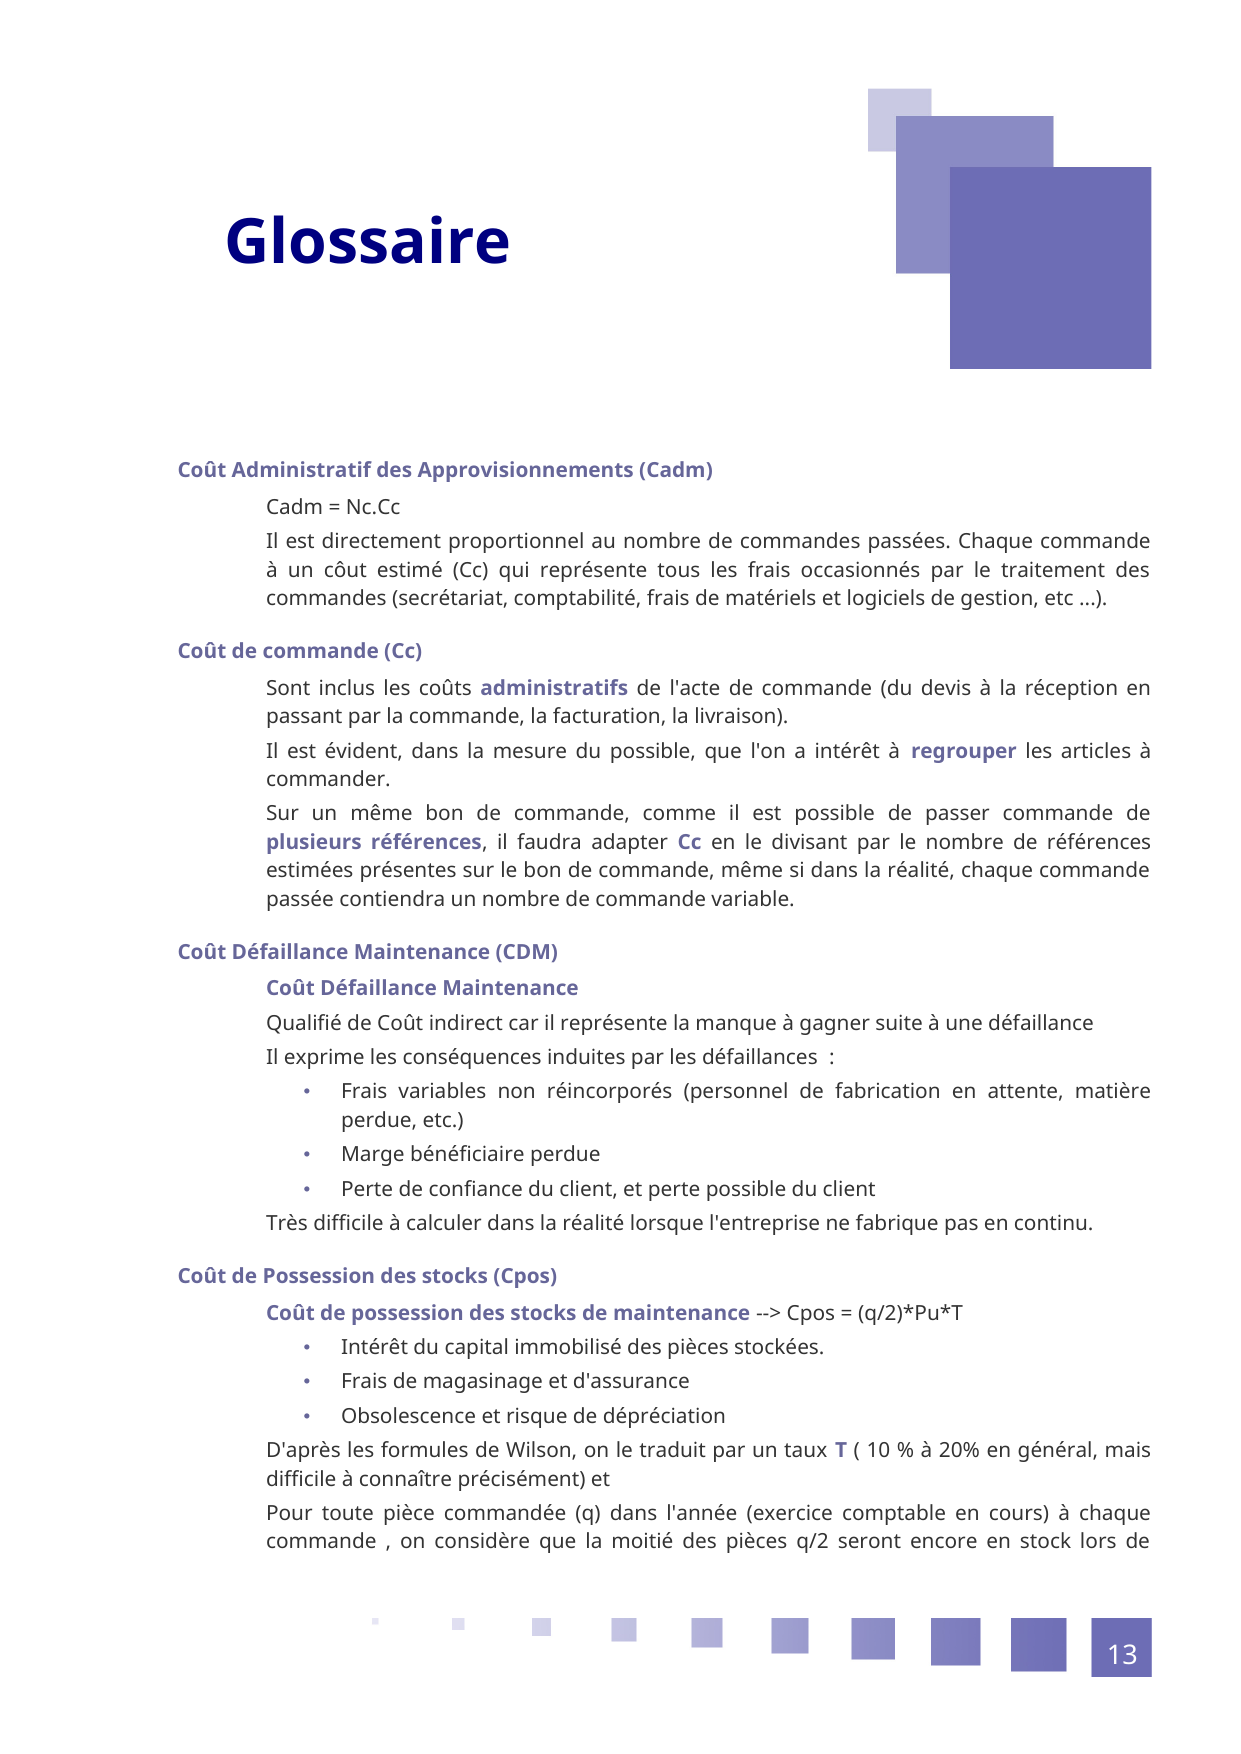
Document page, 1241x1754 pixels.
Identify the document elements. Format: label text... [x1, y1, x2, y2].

picture [351, 793, 1152, 798]
title Glossaire [224, 197, 868, 282]
list Obsolescence et risque de dépréciation [303, 1401, 1152, 1429]
picture [351, 484, 1152, 492]
list Perte de confiance du client, et perte possible du client [303, 1174, 1152, 1202]
text Sont inclus les coûts administratifs de l'acte de commande (du devis à la réception en passant par la commande, la facturation, la livraison). [266, 673, 1152, 730]
text Coût de commande (Cc) [177, 636, 1152, 665]
text Qualifié de Coût indirect car il représente la manque à gagner suite à une défaillance [266, 1008, 1152, 1036]
picture [351, 665, 1152, 673]
text Pour toute pièce commandée (q) dans l'année (exercice comptable en cours) à chaque commande , on considère que la moitié des pièces q/2 seront encore en stock lors de [266, 1498, 1152, 1555]
text Il exprime les conséquences induites par les défaillances : [266, 1042, 1152, 1071]
picture [351, 88, 1152, 455]
text Coût de possession des stocks de maintenance --> Cpos = (q/2)*Pu*T [266, 1298, 1152, 1326]
list Frais de magasinage et d'assurance [303, 1367, 1152, 1395]
text Sur un même bon de commande, comme il est possible de passer commande de plusieurs références, il faudra adapter Cc en le divisant par le nombre de références estimées présentes sur le bon de commande, même si dans la réalité, chaque commande passée contiendra un nombre de commande variable. [266, 798, 1152, 912]
list Intérêt du capital immobilisé des pièces stockées. [303, 1332, 1152, 1361]
picture [177, 1618, 1152, 1677]
picture [351, 612, 1152, 636]
text Il est évident, dans la mesure du possible, que l'on a intérêt à regrouper les articles à commander. [266, 736, 1152, 793]
text Cadm = Nc.Cc [266, 492, 1152, 520]
picture [351, 730, 1152, 736]
picture [351, 520, 1152, 526]
text Coût Défaillance Maintenance (CDM) [177, 937, 1152, 965]
text Coût de Possession des stocks (Cpos) [177, 1261, 1152, 1290]
text Coût Défaillance Maintenance [266, 973, 1152, 1002]
text Coût Administratif des Approvisionnements (Cadm) [177, 455, 1152, 484]
text D'après les formules de Wilson, on le traduit par un taux T ( 10 % à 20% en général, mais difficile à connaître précisément) et [266, 1435, 1152, 1492]
list Marge bénéficiaire perdue [303, 1139, 1152, 1168]
text Il est directement proportionnel au nombre de commandes passées. Chaque commande à un côut estimé (Cc) qui représente tous les frais occasionnés par le traitement des commandes (secrétariat, comptabilité, frais de matériels et logiciels de gestion, etc ...). [266, 526, 1152, 612]
text Très difficile à calculer dans la réalité lorsque l'entreprise ne fabrique pas en continu. [266, 1208, 1152, 1237]
list Frais variables non réincorporés (personnel de fabrication en attente, matière perdue, etc.) [303, 1077, 1152, 1133]
